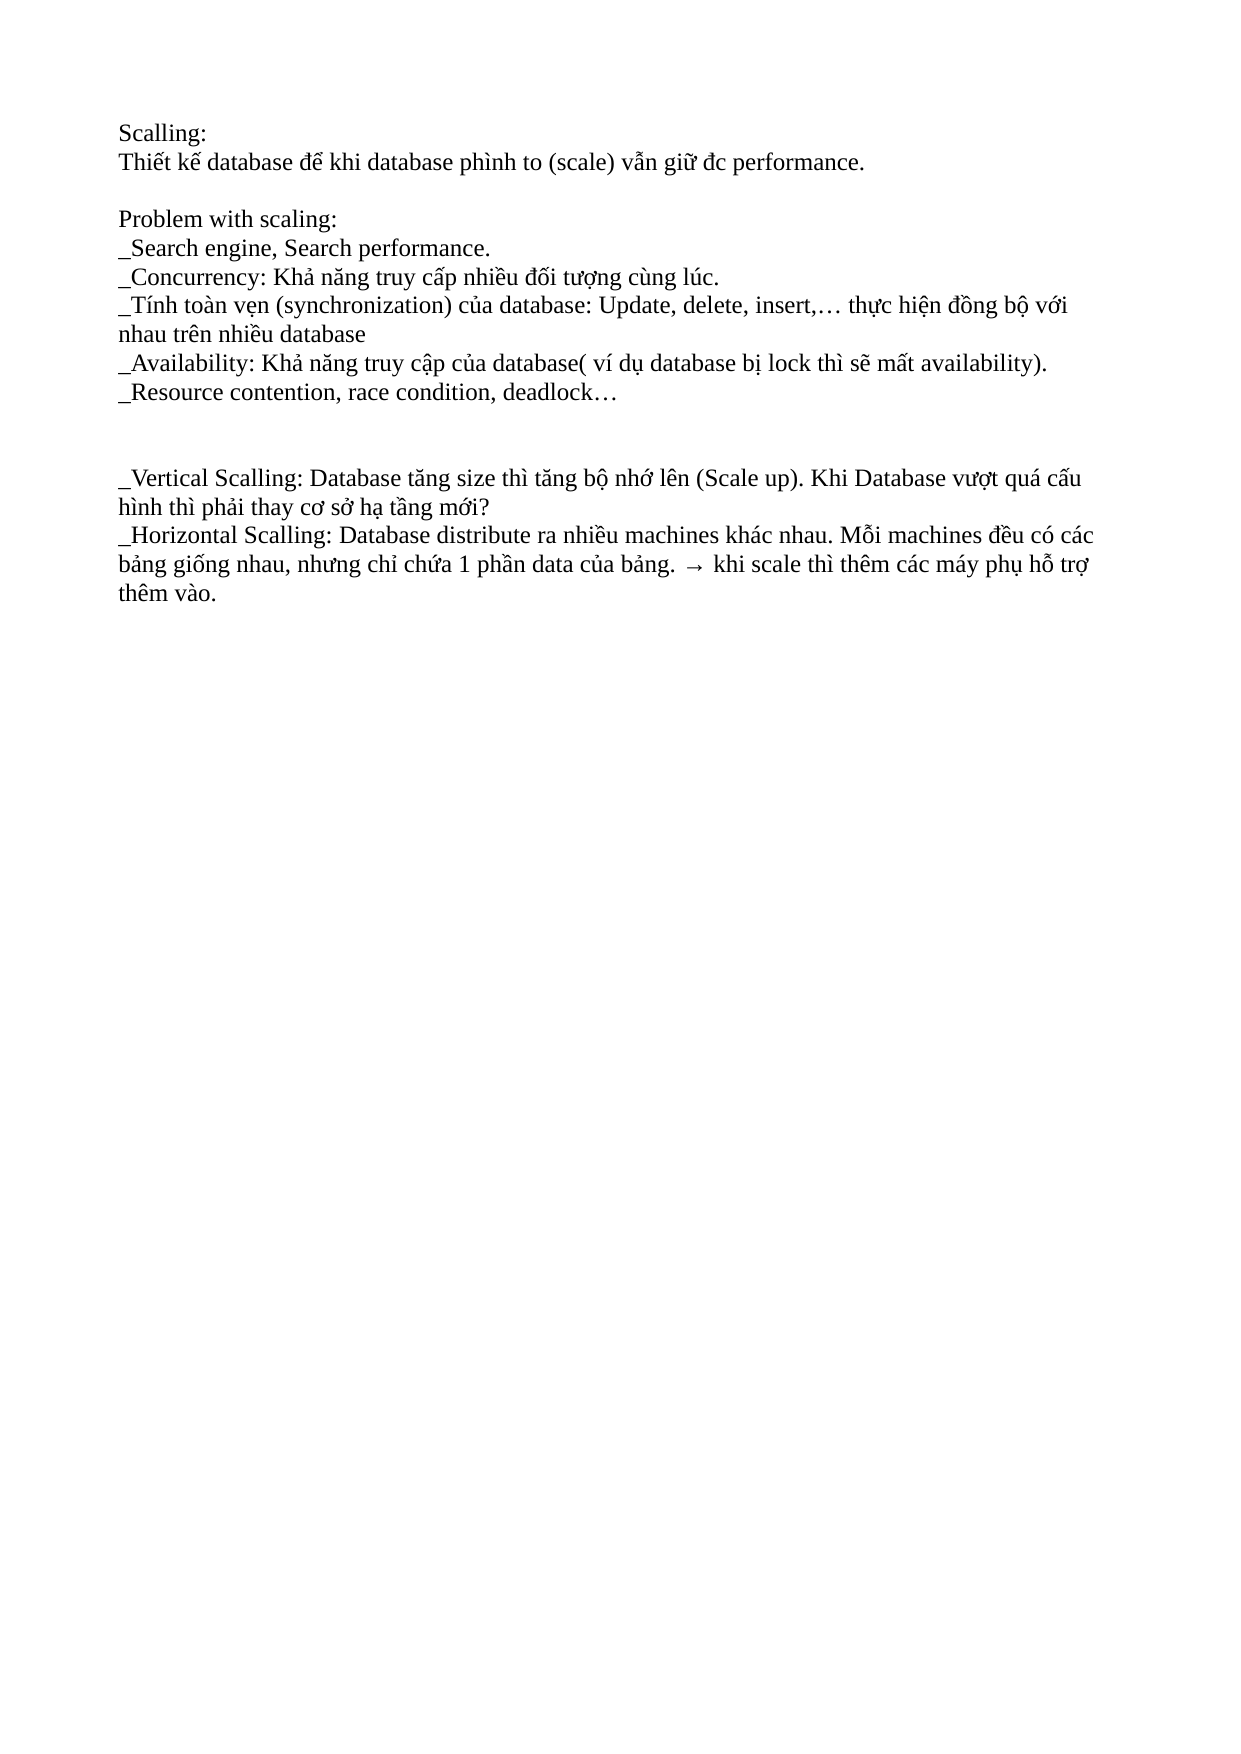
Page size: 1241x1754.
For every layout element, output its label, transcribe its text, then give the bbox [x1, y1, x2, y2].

text _Resource contention, race condition, deadlock… [118, 377, 1122, 406]
text Problem with scaling: [118, 204, 1122, 233]
text _Availability: Khả năng truy cập của database( ví dụ database bị lock thì sẽ mất availability). [118, 348, 1122, 377]
text Scalling: [118, 118, 1122, 147]
text _Concurrency: Khả năng truy cấp nhiều đối tượng cùng lúc. [118, 262, 1122, 291]
text _Vertical Scalling: Database tăng size thì tăng bộ nhớ lên (Scale up). Khi Database vượt quá cấu hình thì phải thay cơ sở hạ tầng mới? [118, 463, 1122, 521]
text _Tính toàn vẹn (synchronization) của database: Update, delete, insert,… thực hiện đồng bộ với nhau trên nhiều database [118, 291, 1122, 348]
text Thiết kế database để khi database phình to (scale) vẫn giữ đc performance. [118, 147, 1122, 176]
text _Search engine, Search performance. [118, 233, 1122, 262]
text _Horizontal Scalling: Database distribute ra nhiều machines khác nhau. Mỗi machines đều có các bảng giống nhau, nhưng chỉ chứa 1 phần data của bảng. → khi scale thì thêm các máy phụ hỗ trợ thêm vào. [118, 521, 1122, 607]
